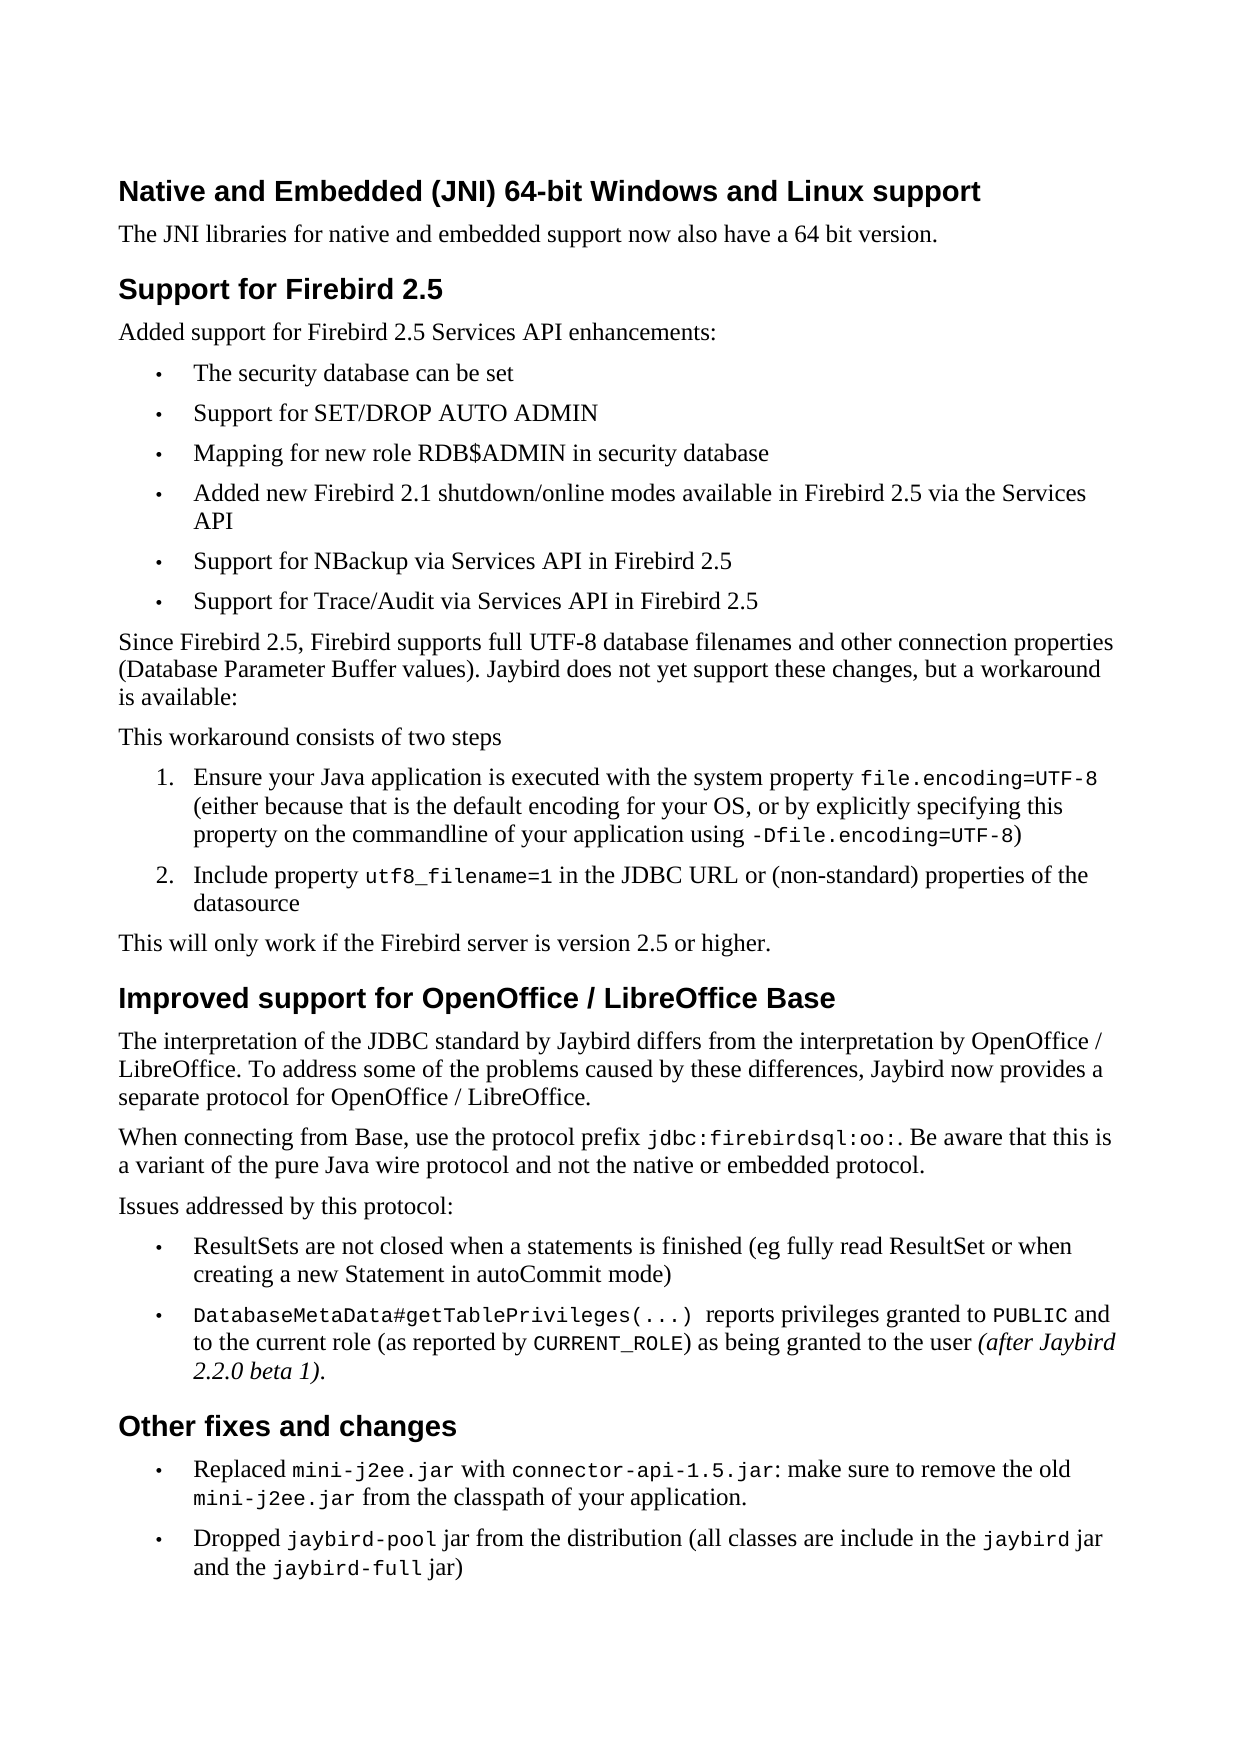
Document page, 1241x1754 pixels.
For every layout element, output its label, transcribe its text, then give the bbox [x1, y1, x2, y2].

list Mapping for new role RDB$ADMIN in security database [156, 439, 1122, 467]
subtitle Other fixes and changes [118, 1410, 1122, 1442]
text The interpretation of the JDBC standard by Jaybird differs from the interpretation by OpenOffice / LibreOffice. To address some of the problems caused by these differences, Jaybird now provides a separate protocol for OpenOffice / LibreOffice. [118, 1027, 1122, 1111]
list Support for SET/DROP AUTO ADMIN [156, 399, 1122, 427]
list Support for NBackup via Services API in Firebird 2.5 [156, 547, 1122, 575]
text This will only work if the Firebird server is version 2.5 or higher. [118, 929, 1122, 957]
list Replaced mini-j2ee.jar with connector-api-1.5.jar: make sure to remove the old mini-j2ee.jar from the classpath of your application. [156, 1455, 1122, 1512]
list Added new Firebird 2.1 shutdown/online modes available in Firebird 2.5 via the Services API [156, 479, 1122, 535]
list ResultSets are not closed when a statements is finished (eg fully read ResultSet or when creating a new Statement in autoCommit mode) [156, 1232, 1122, 1287]
list DatabaseMetaData#getTablePrivileges(...) reports privileges granted to PUBLIC and to the current role (as reported by CURRENT_ROLE) as being granted to the user (after Jaybird 2.2.0 beta 1). [156, 1300, 1122, 1385]
text This workaround consists of two steps [118, 723, 1122, 751]
subtitle Improved support for OpenOffice / LibreOffice Base [118, 982, 1122, 1015]
list Ensure your Java application is executed with the system property file.encoding=UTF-8 (either because that is the default encoding for your OS, or by explicitly specifying this property on the commandline of your application using -Dfile.encoding=UTF-8) [156, 763, 1122, 848]
list Dropped jaybird-pool jar from the distribution (all classes are include in the jaybird jar and the jaybird-full jar) [156, 1524, 1122, 1582]
list Include property utf8_filename=1 in the JDBC URL or (non-standard) properties of the datasource [156, 861, 1122, 917]
list Support for Trace/Audit via Services API in Firebird 2.5 [156, 587, 1122, 615]
subtitle Native and Embedded (JNI) 64-bit Windows and Linux support [118, 175, 1122, 208]
text Issues addressed by this protocol: [118, 1192, 1122, 1219]
text The JNI libraries for native and embedded support now also have a 64 bit version. [118, 221, 1122, 248]
text Added support for Firebird 2.5 Services API enhancements: [118, 318, 1122, 346]
list The security database can be set [156, 359, 1122, 386]
subtitle Support for Firebird 2.5 [118, 273, 1122, 306]
text Since Firebird 2.5, Firebird supports full UTF-8 database filenames and other connection properties (Database Parameter Buffer values). Jaybird does not yet support these changes, but a workaround is available: [118, 628, 1122, 711]
text When connecting from Base, use the protocol prefix jdbc:firebirdsql:oo:. Be aware that this is a variant of the pure Java wire protocol and not the native or embedded protocol. [118, 1123, 1122, 1179]
